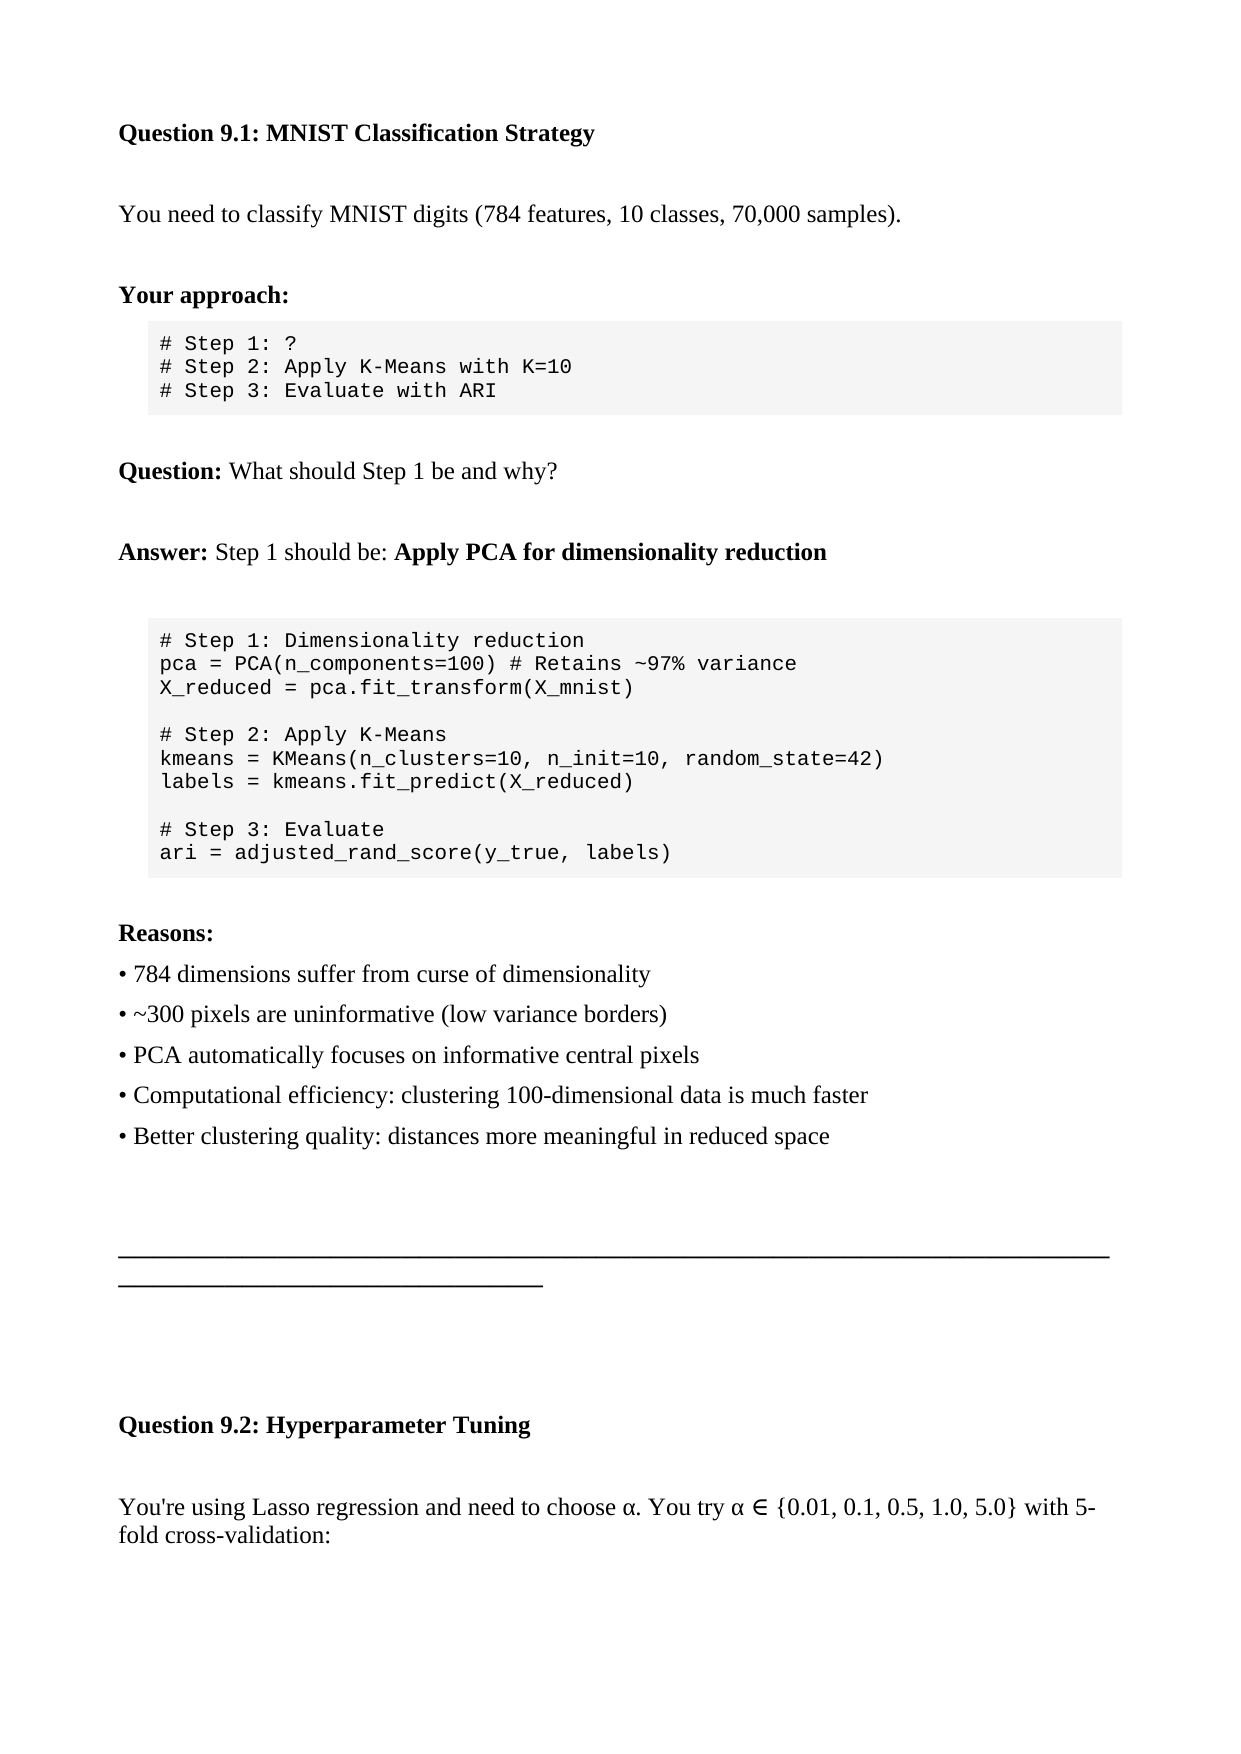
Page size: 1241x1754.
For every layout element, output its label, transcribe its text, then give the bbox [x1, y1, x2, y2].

text • ~300 pixels are uninformative (low variance borders) [118, 999, 1122, 1028]
text # Step 1: ? [148, 321, 1122, 356]
text labels = kmeans.fit_predict(X_reduced) [148, 771, 1122, 795]
text # Step 3: Evaluate with ARI [148, 380, 1122, 415]
text X_reduced = pca.fit_transform(X_mnist) [148, 677, 1122, 701]
text You're using Lasso regression and need to choose α. You try α ∈ {0.01, 0.1, 0.5, 1.0, 5.0} with 5-fold cross-validation: [118, 1492, 1122, 1549]
subtitle Question 9.1: MNIST Classification Strategy [118, 118, 1122, 147]
text Question: What should Step 1 be and why? [118, 456, 1122, 484]
text • 784 dimensions suffer from curse of dimensionality [118, 959, 1122, 988]
text ari = adjusted_rand_score(y_true, labels) [148, 842, 1122, 878]
subtitle Question 9.2: Hyperparameter Tuning [118, 1411, 1122, 1439]
text Answer: Step 1 should be: Apply PCA for dimensionality reduction [118, 537, 1122, 566]
text pca = PCA(n_components=100) # Retains ~97% variance [148, 653, 1122, 677]
text • Better clustering quality: distances more meaningful in reduced space [118, 1121, 1122, 1150]
text # Step 2: Apply K-Means [148, 724, 1122, 748]
text • PCA automatically focuses on informative central pixels [118, 1040, 1122, 1069]
text kmeans = KMeans(n_clusters=10, n_init=10, random_state=42) [148, 748, 1122, 771]
text • Computational efficiency: clustering 100-dimensional data is much faster [118, 1080, 1122, 1109]
text # Step 2: Apply K-Means with K=10 [148, 356, 1122, 380]
text Reasons: [118, 918, 1122, 947]
text Your approach: [118, 280, 1122, 309]
text # Step 3: Evaluate [148, 819, 1122, 842]
text ──────────────────────────────────────────────────────────────────────────────── [118, 1242, 1122, 1300]
text # Step 1: Dimensionality reduction [148, 618, 1122, 653]
text You need to classify MNIST digits (784 features, 10 classes, 70,000 samples). [118, 199, 1122, 228]
